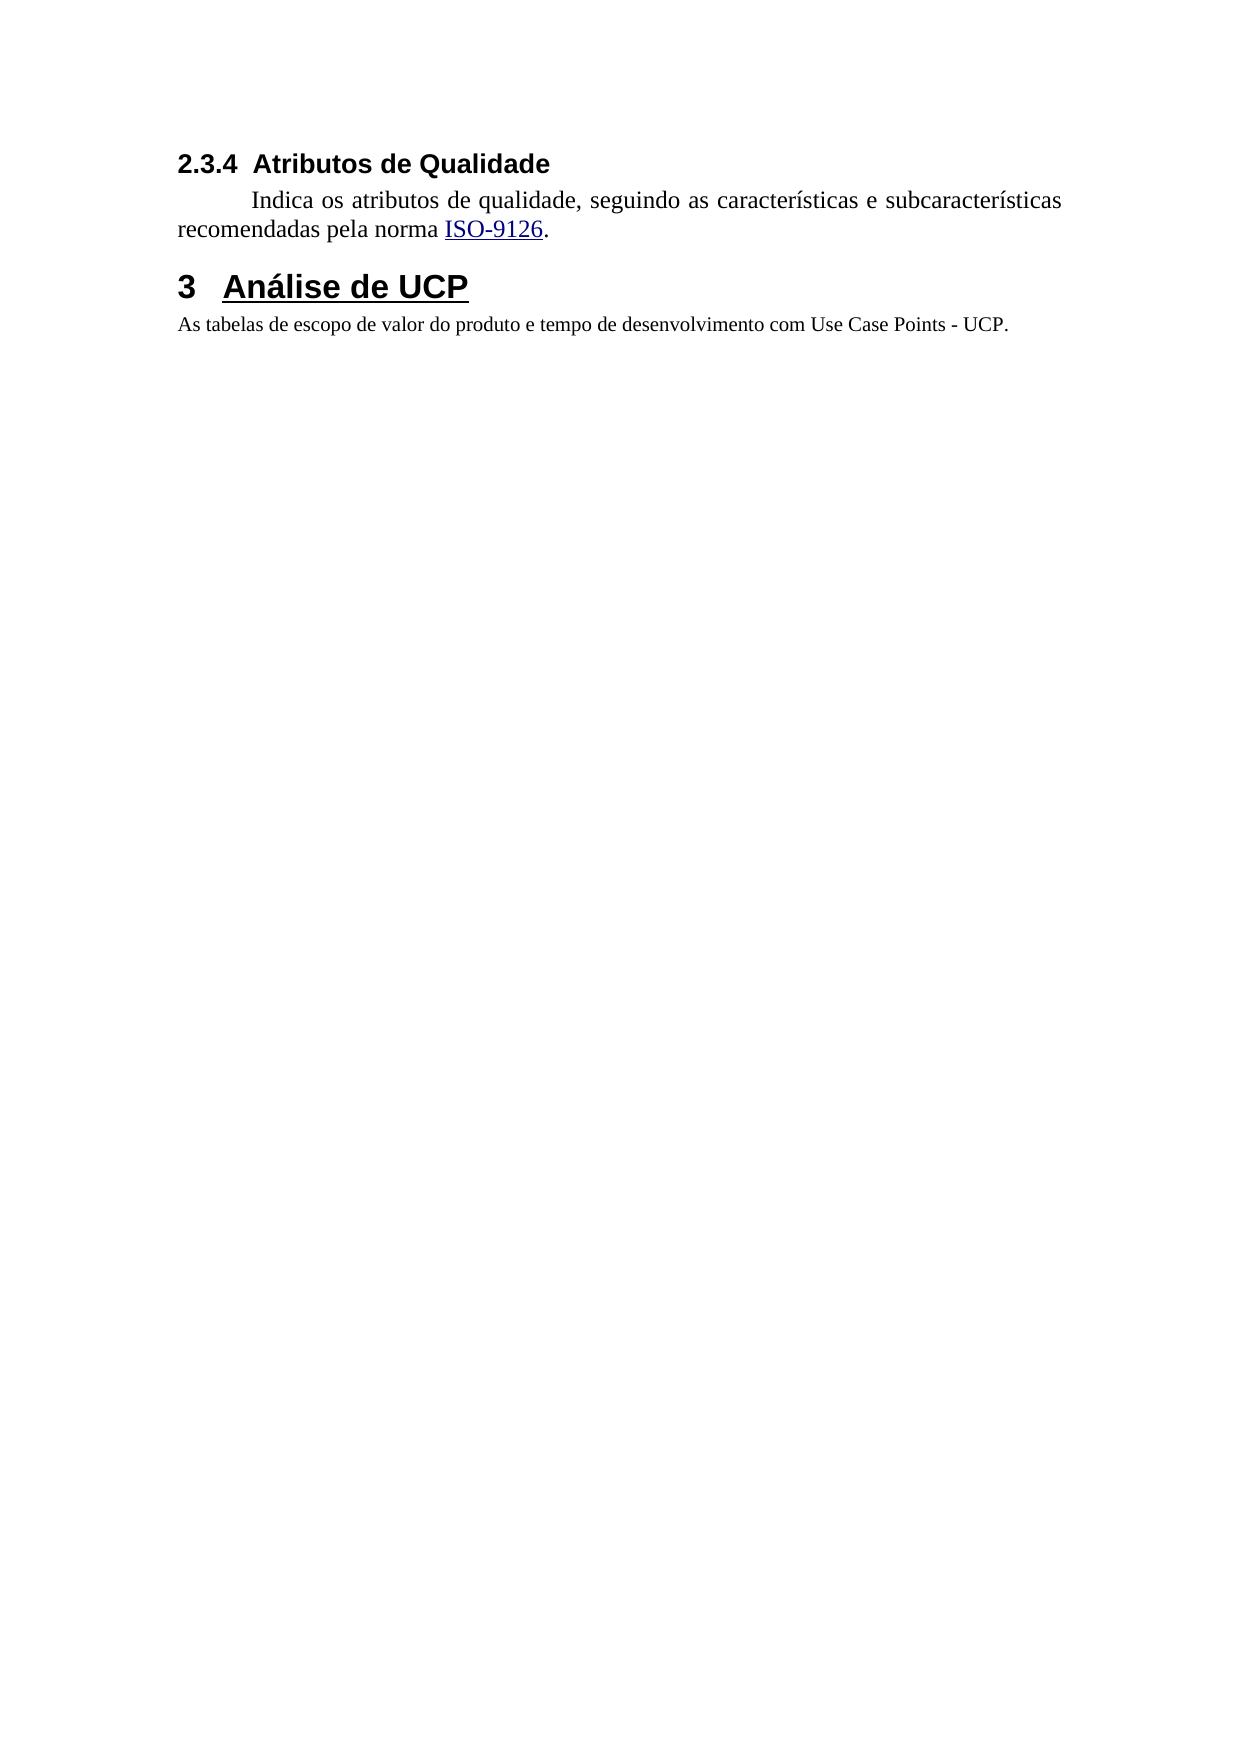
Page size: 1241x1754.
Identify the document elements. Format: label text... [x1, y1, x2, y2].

text Indica os atributos de qualidade, seguindo as características e subcaracterísticas recomendadas pela norma ISO-9126. [177, 185, 1063, 243]
text As tabelas de escopo de valor do produto e tempo de desenvolvimento com Use Case Points - UCP. [177, 312, 1063, 336]
list Análise de UCP [177, 268, 1063, 306]
list Atributos de Qualidade [177, 148, 1063, 179]
